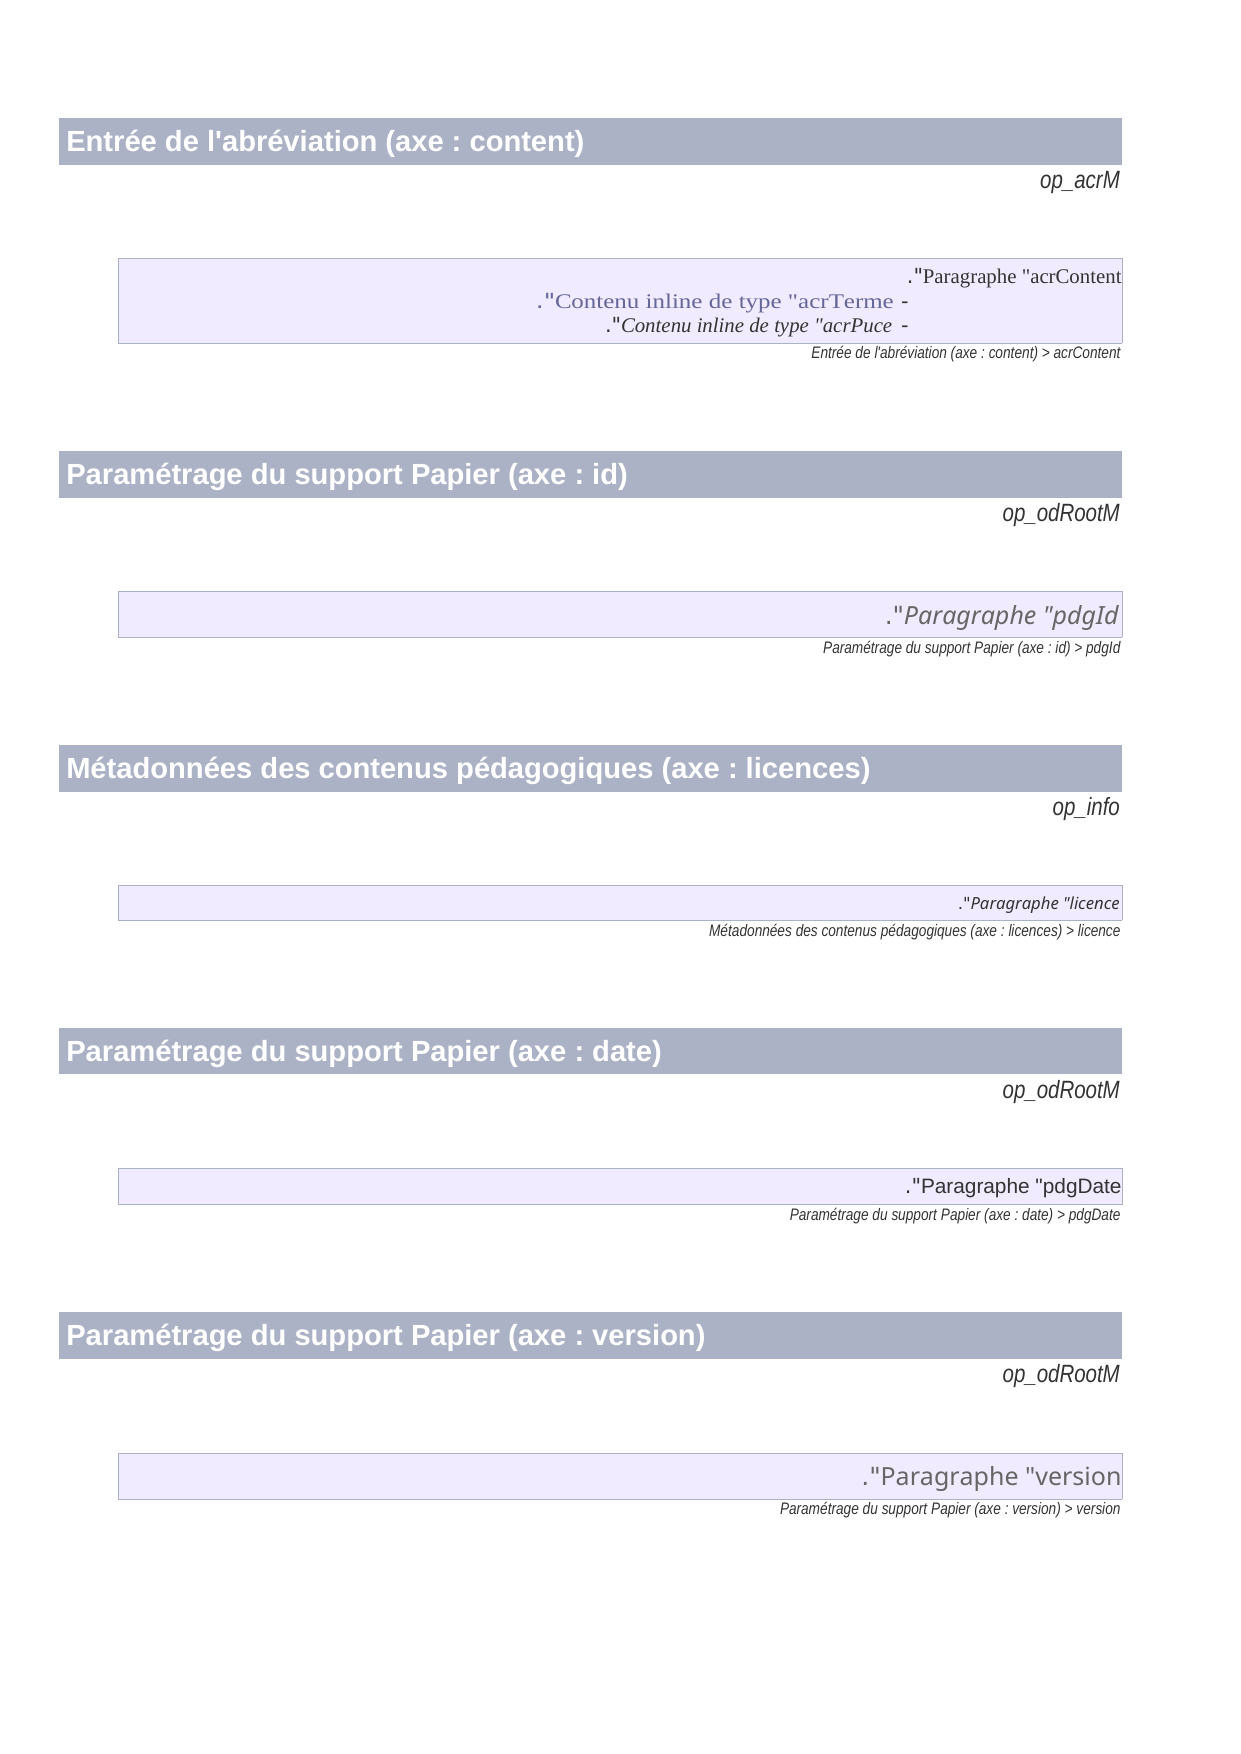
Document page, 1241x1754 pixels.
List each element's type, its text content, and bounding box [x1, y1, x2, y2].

subtitle op_info [118, 792, 1122, 820]
table_header Paragraphe "licence". [119, 886, 1122, 920]
subtitle op_odRootM [118, 1359, 1122, 1388]
title Paramétrage du support Papier (axe : id) > pdgId [118, 638, 1122, 657]
table_header Paragraphe "acrContent". - Contenu inline de type "acrTerme". - Contenu inline de type "acrPuce". [119, 259, 1122, 343]
subtitle op_acrM [118, 165, 1122, 193]
table_header Paragraphe "pdgId". [119, 592, 1122, 637]
title Paramétrage du support Papier (axe : id) [60, 452, 1122, 497]
title Paramétrage du support Papier (axe : date) [60, 1029, 1122, 1073]
subtitle op_odRootM [118, 498, 1122, 526]
title Entrée de l'abréviation (axe : content) > acrContent [118, 344, 1122, 362]
table_header Paragraphe "version". [119, 1454, 1122, 1499]
title Métadonnées des contenus pédagogiques (axe : licences) > licence [118, 921, 1122, 939]
title Métadonnées des contenus pédagogiques (axe : licences) [60, 746, 1122, 791]
title Paramétrage du support Papier (axe : version) > version [118, 1500, 1122, 1518]
title Entrée de l'abréviation (axe : content) [60, 119, 1122, 164]
title Paramétrage du support Papier (axe : date) > pdgDate [118, 1205, 1122, 1224]
title Paramétrage du support Papier (axe : version) [60, 1314, 1122, 1358]
table_header Paragraphe "pdgDate". [119, 1169, 1122, 1204]
subtitle op_odRootM [118, 1074, 1122, 1103]
